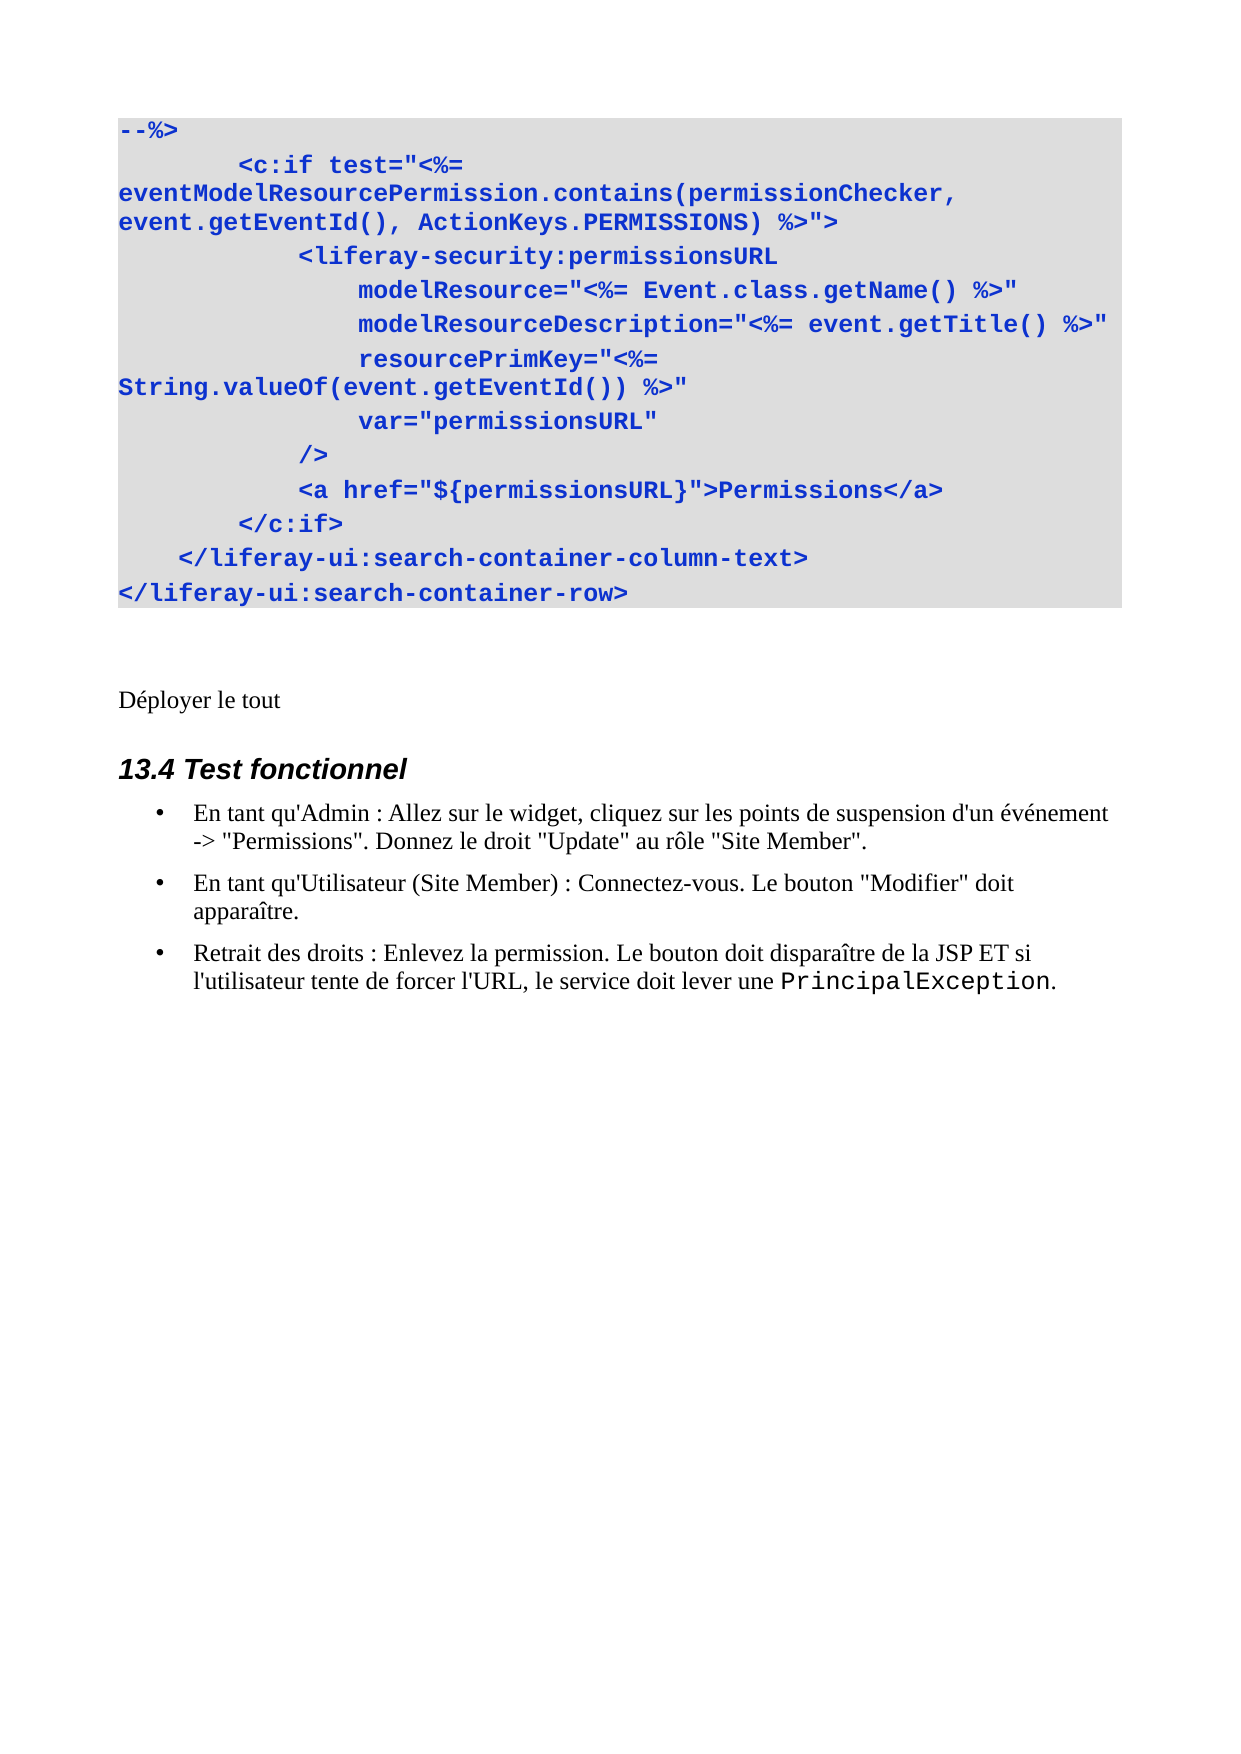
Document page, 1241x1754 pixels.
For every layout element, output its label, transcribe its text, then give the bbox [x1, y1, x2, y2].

list En tant qu'Utilisateur (Site Member) : Connectez-vous. Le bouton "Modifier" doit apparaître. [156, 868, 1122, 925]
text <c:if test="<%= eventModelResourcePermission.contains(permissionChecker, event.getEventId(), ActionKeys.PERMISSIONS) %>"> [118, 152, 1122, 237]
text /> [328, 443, 1122, 471]
list Retrait des droits : Enlevez la permission. Le bouton doit disparaître de la JSP ET si l'utilisateur tente de forcer l'URL, le service doit lever une PrincipalException. [156, 938, 1122, 997]
text <%-- Bouton de configuration des permissions (Délégation) --%> [178, 118, 1122, 146]
text <liferay-security:permissionsURL [778, 243, 1122, 272]
text <a href="${permissionsURL}">Permissions</a> [943, 477, 1122, 506]
text </liferay-ui:search-container-row> [628, 580, 1122, 608]
text </liferay-ui:search-container-column-text> [808, 546, 1122, 574]
text var="permissionsURL" [658, 409, 1122, 437]
text Déployer le tout [118, 685, 1122, 714]
text resourcePrimKey="<%= String.valueOf(event.getEventId()) %>" [118, 346, 1122, 403]
text modelResource="<%= Event.class.getName() %>" [1018, 278, 1122, 306]
subtitle 13.4 Test fonctionnel [118, 752, 1122, 785]
text </c:if> [343, 512, 1122, 540]
list En tant qu'Admin : Allez sur le widget, cliquez sur les points de suspension d'un événement -> "Permissions". Donnez le droit "Update" au rôle "Site Member". [156, 798, 1122, 855]
